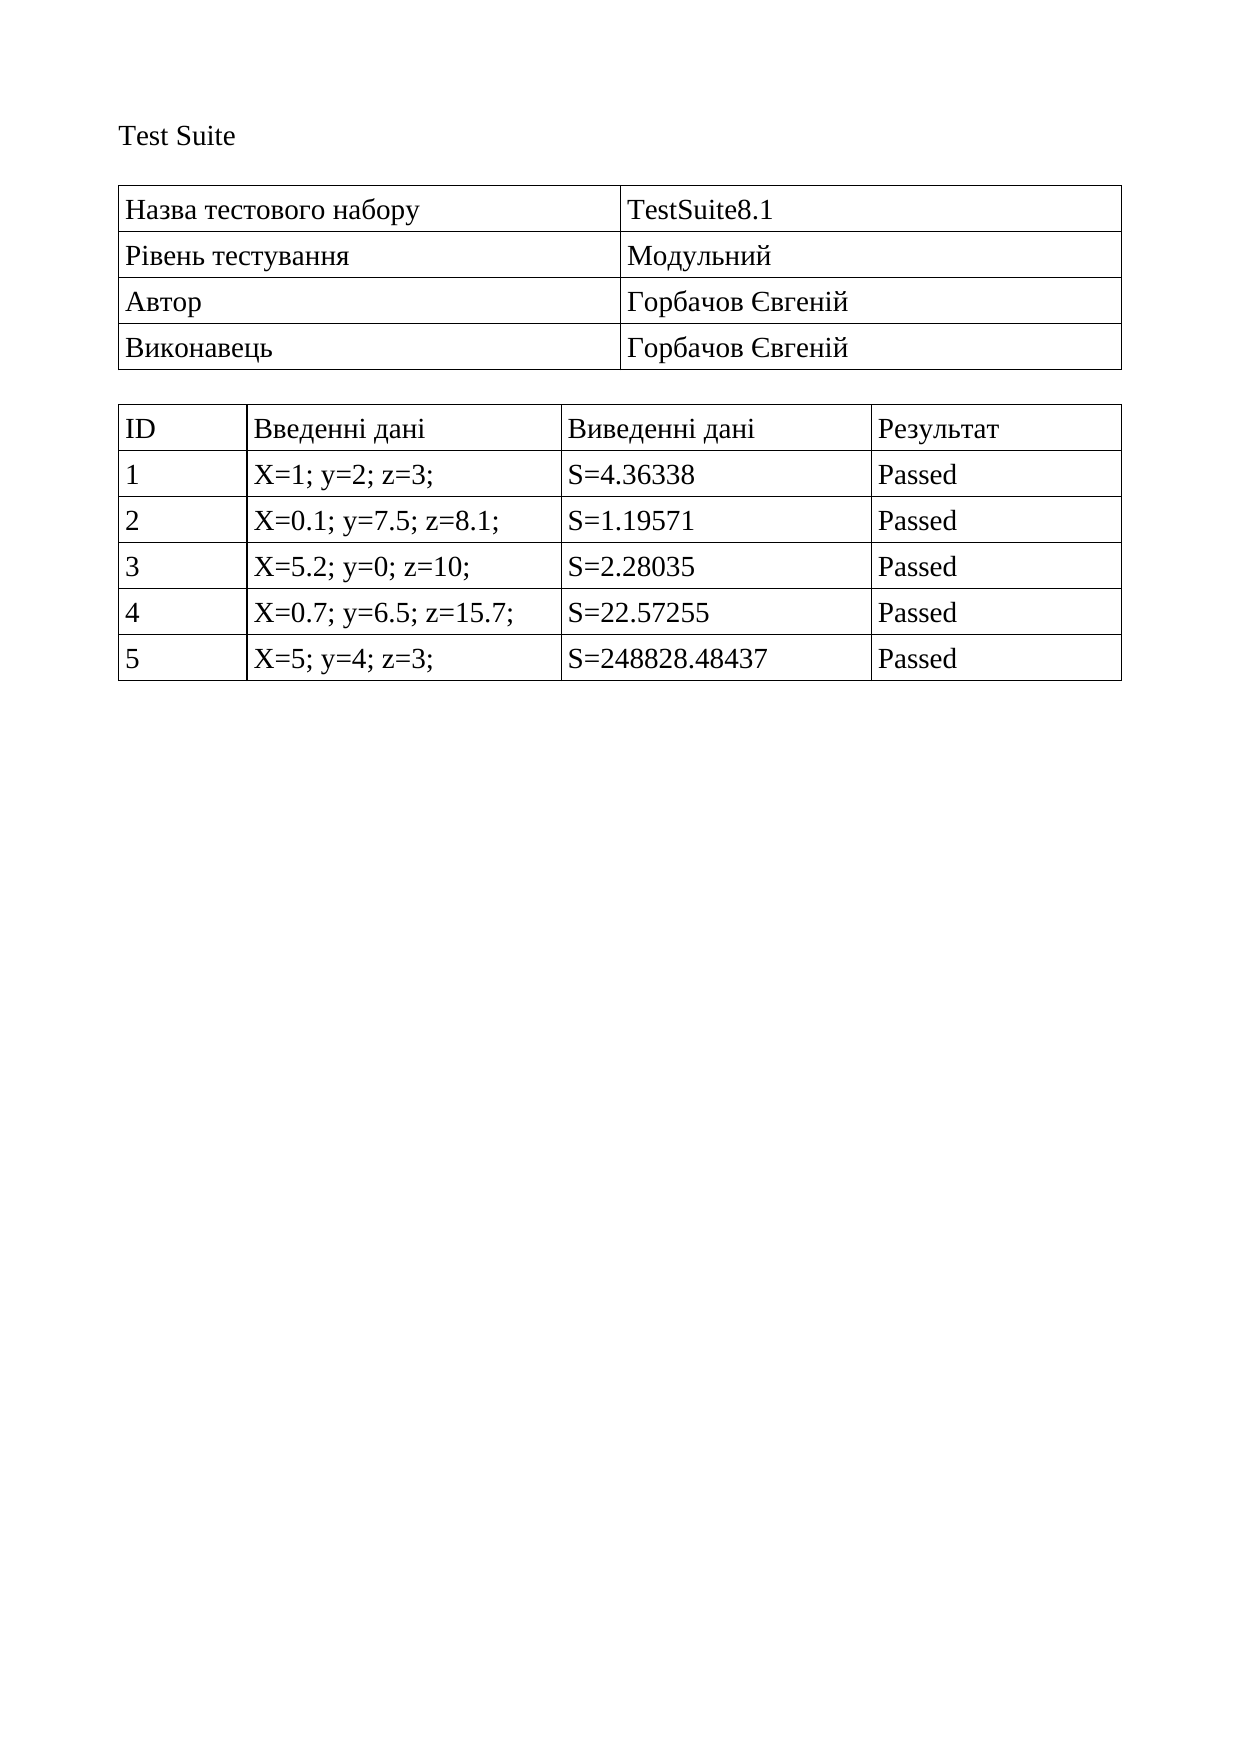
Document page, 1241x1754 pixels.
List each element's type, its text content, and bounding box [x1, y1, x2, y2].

table_cell Рівень тестування [119, 232, 620, 277]
table_header Результат [872, 405, 1121, 450]
table_header Назва тестового набору [119, 186, 620, 231]
table_cell 1 [119, 451, 246, 496]
table_cell X=5.2; y=0; z=10; [248, 543, 561, 588]
table_header Виведенні дані [562, 405, 871, 450]
table_cell 4 [119, 589, 246, 634]
table_cell 5 [119, 635, 246, 680]
table_header Введенні дані [248, 405, 561, 450]
table_cell S=248828.48437 [562, 635, 871, 680]
table_cell S=4.36338 [562, 451, 871, 496]
table_cell Горбачов Євгеній [621, 278, 1121, 323]
table_cell S=2.28035 [562, 543, 871, 588]
table_cell X=0.1; y=7.5; z=8.1; [248, 497, 561, 542]
table_header ID [119, 405, 246, 450]
table_cell Виконавець [119, 324, 620, 369]
table_cell 3 [119, 543, 246, 588]
table_cell S=22.57255 [562, 589, 871, 634]
table_cell X=5; y=4; z=3; [248, 635, 561, 680]
table_cell Автор [119, 278, 620, 323]
table_cell Passed [872, 635, 1121, 680]
table_cell Passed [872, 497, 1121, 542]
table_cell X=1; y=2; z=3; [248, 451, 561, 496]
table_cell X=0.7; y=6.5; z=15.7; [248, 589, 561, 634]
table_cell Passed [872, 589, 1121, 634]
table_cell Горбачов Євгеній [621, 324, 1121, 369]
table_cell Passed [872, 543, 1121, 588]
table_cell S=1.19571 [562, 497, 871, 542]
table_header TestSuite8.1 [621, 186, 1121, 231]
table_cell Модульний [621, 232, 1121, 277]
table_cell 2 [119, 497, 246, 542]
text Test Suite [118, 118, 1122, 152]
table_cell Passed [872, 451, 1121, 496]
